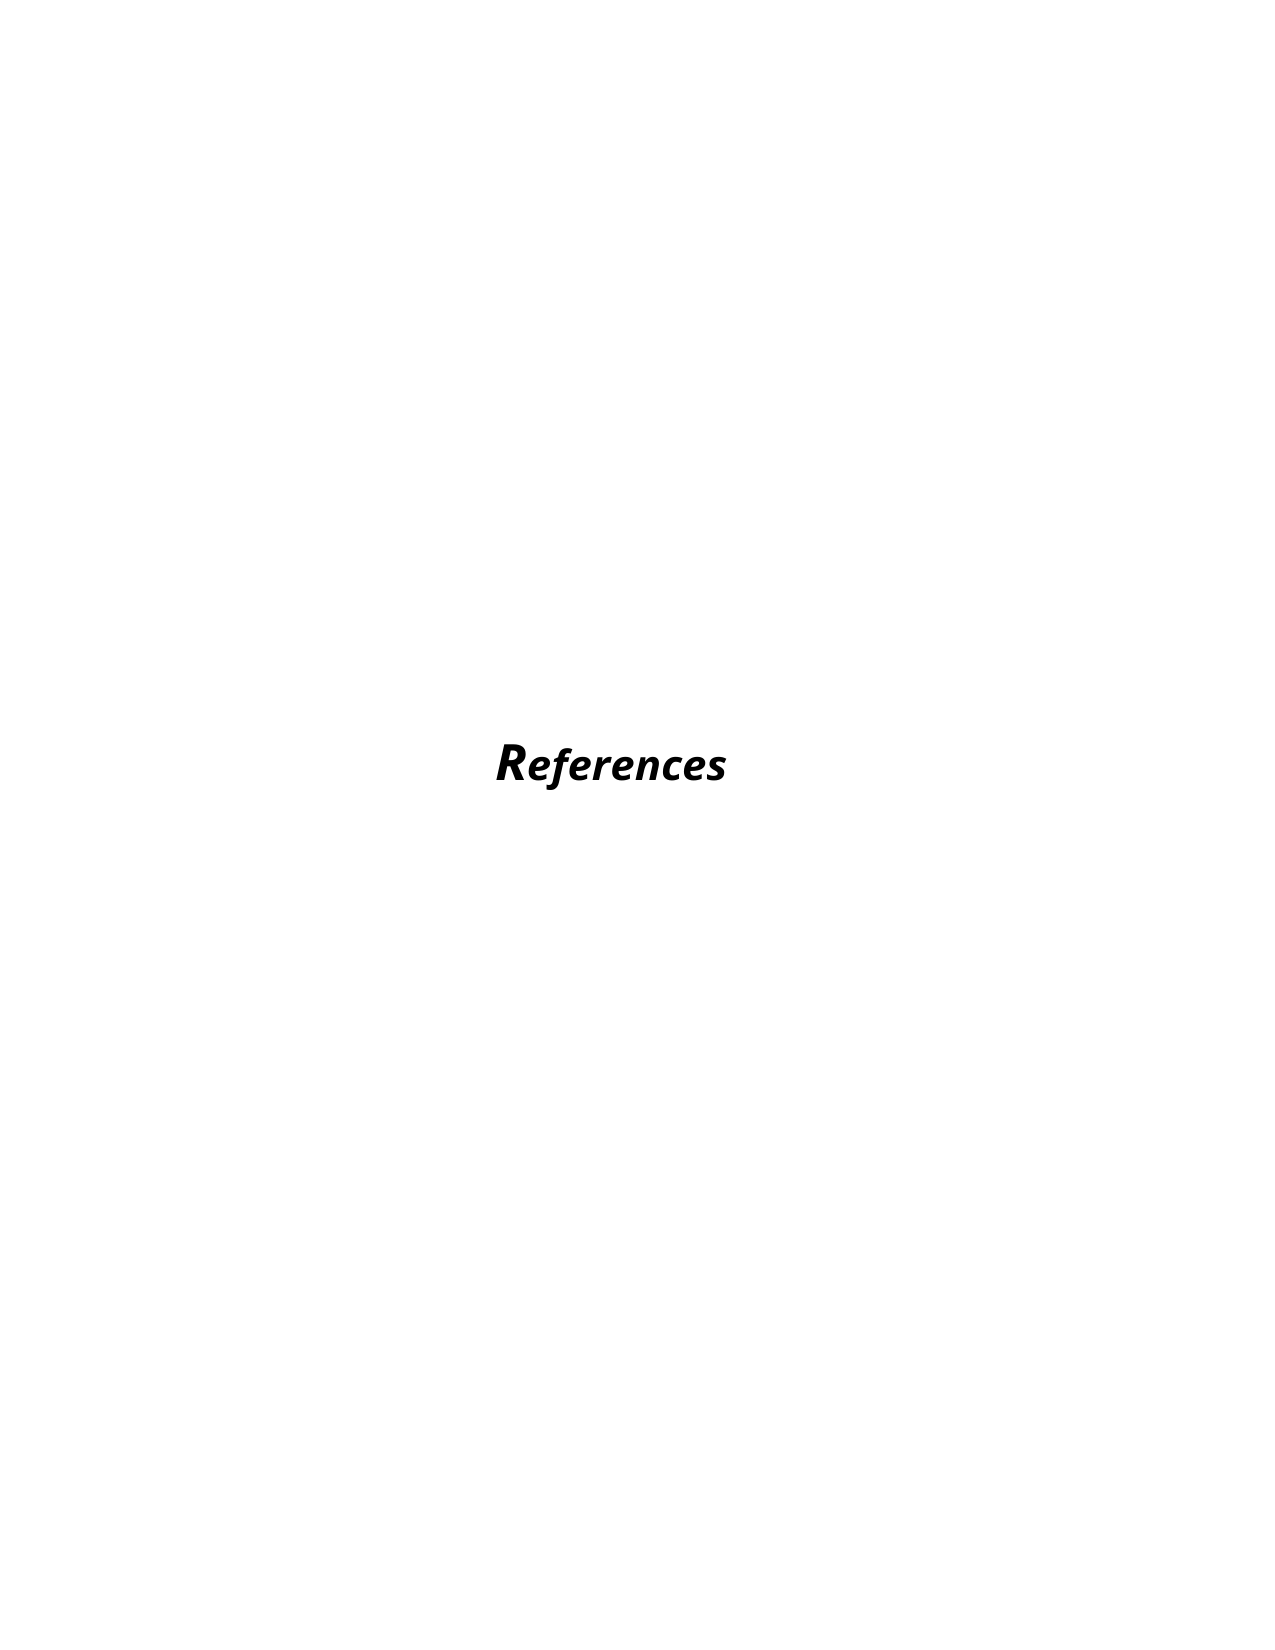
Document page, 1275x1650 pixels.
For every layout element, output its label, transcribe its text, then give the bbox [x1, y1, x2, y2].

text References [59, 727, 1163, 795]
